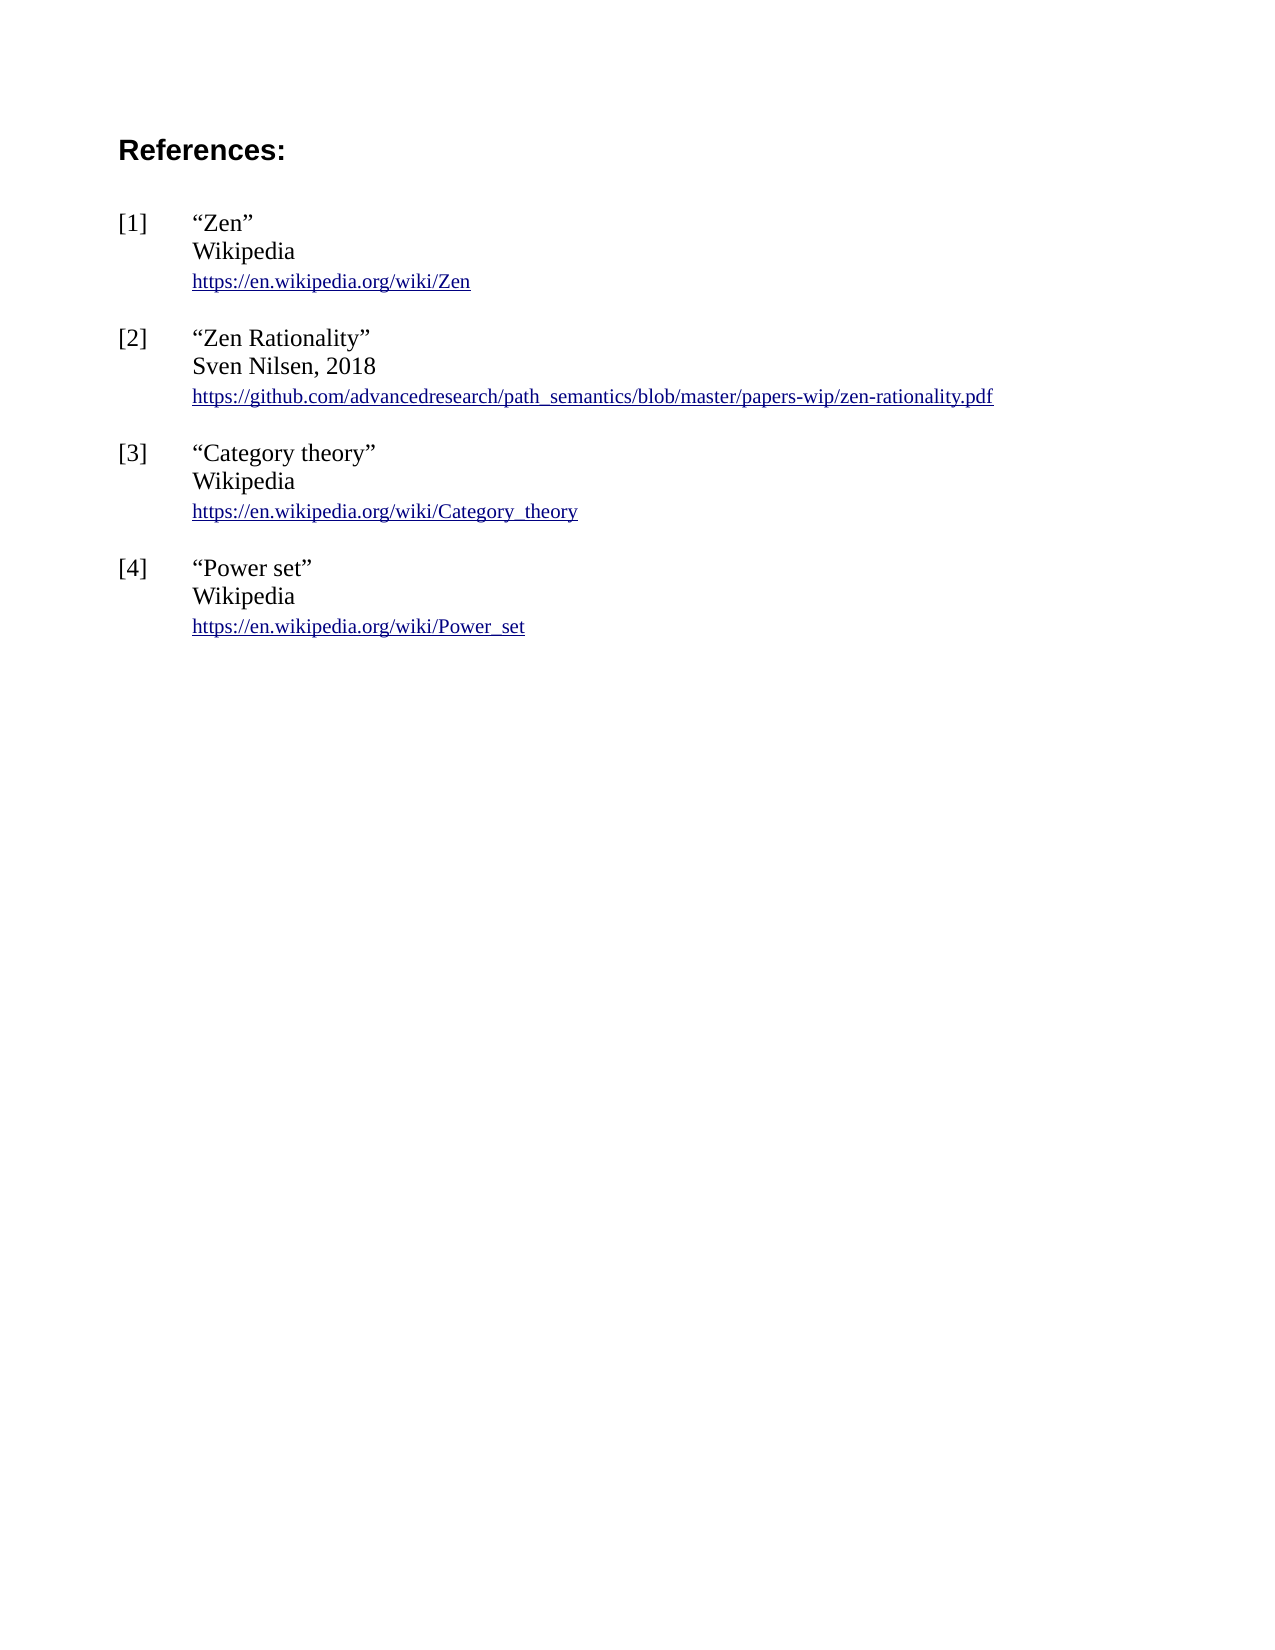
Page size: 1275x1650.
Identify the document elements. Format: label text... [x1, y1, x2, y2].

text https://github.com/advancedresearch/path_semantics/blob/master/papers-wip/zen-rationality.pdf [118, 380, 1157, 409]
text https://en.wikipedia.org/wiki/Zen [118, 265, 1157, 294]
text [4] “Power set” [118, 553, 1157, 581]
text Wikipedia [118, 466, 1157, 495]
text Wikipedia [118, 236, 1157, 265]
text Sven Nilsen, 2018 [118, 351, 1157, 380]
text [2] “Zen Rationality” [118, 323, 1157, 351]
subtitle References: [118, 133, 1157, 166]
text https://en.wikipedia.org/wiki/Category_theory [118, 495, 1157, 524]
text Wikipedia [118, 581, 1157, 610]
text [1] “Zen” [118, 208, 1157, 236]
text https://en.wikipedia.org/wiki/Power_set [118, 610, 1157, 639]
text [3] “Category theory” [118, 438, 1157, 466]
